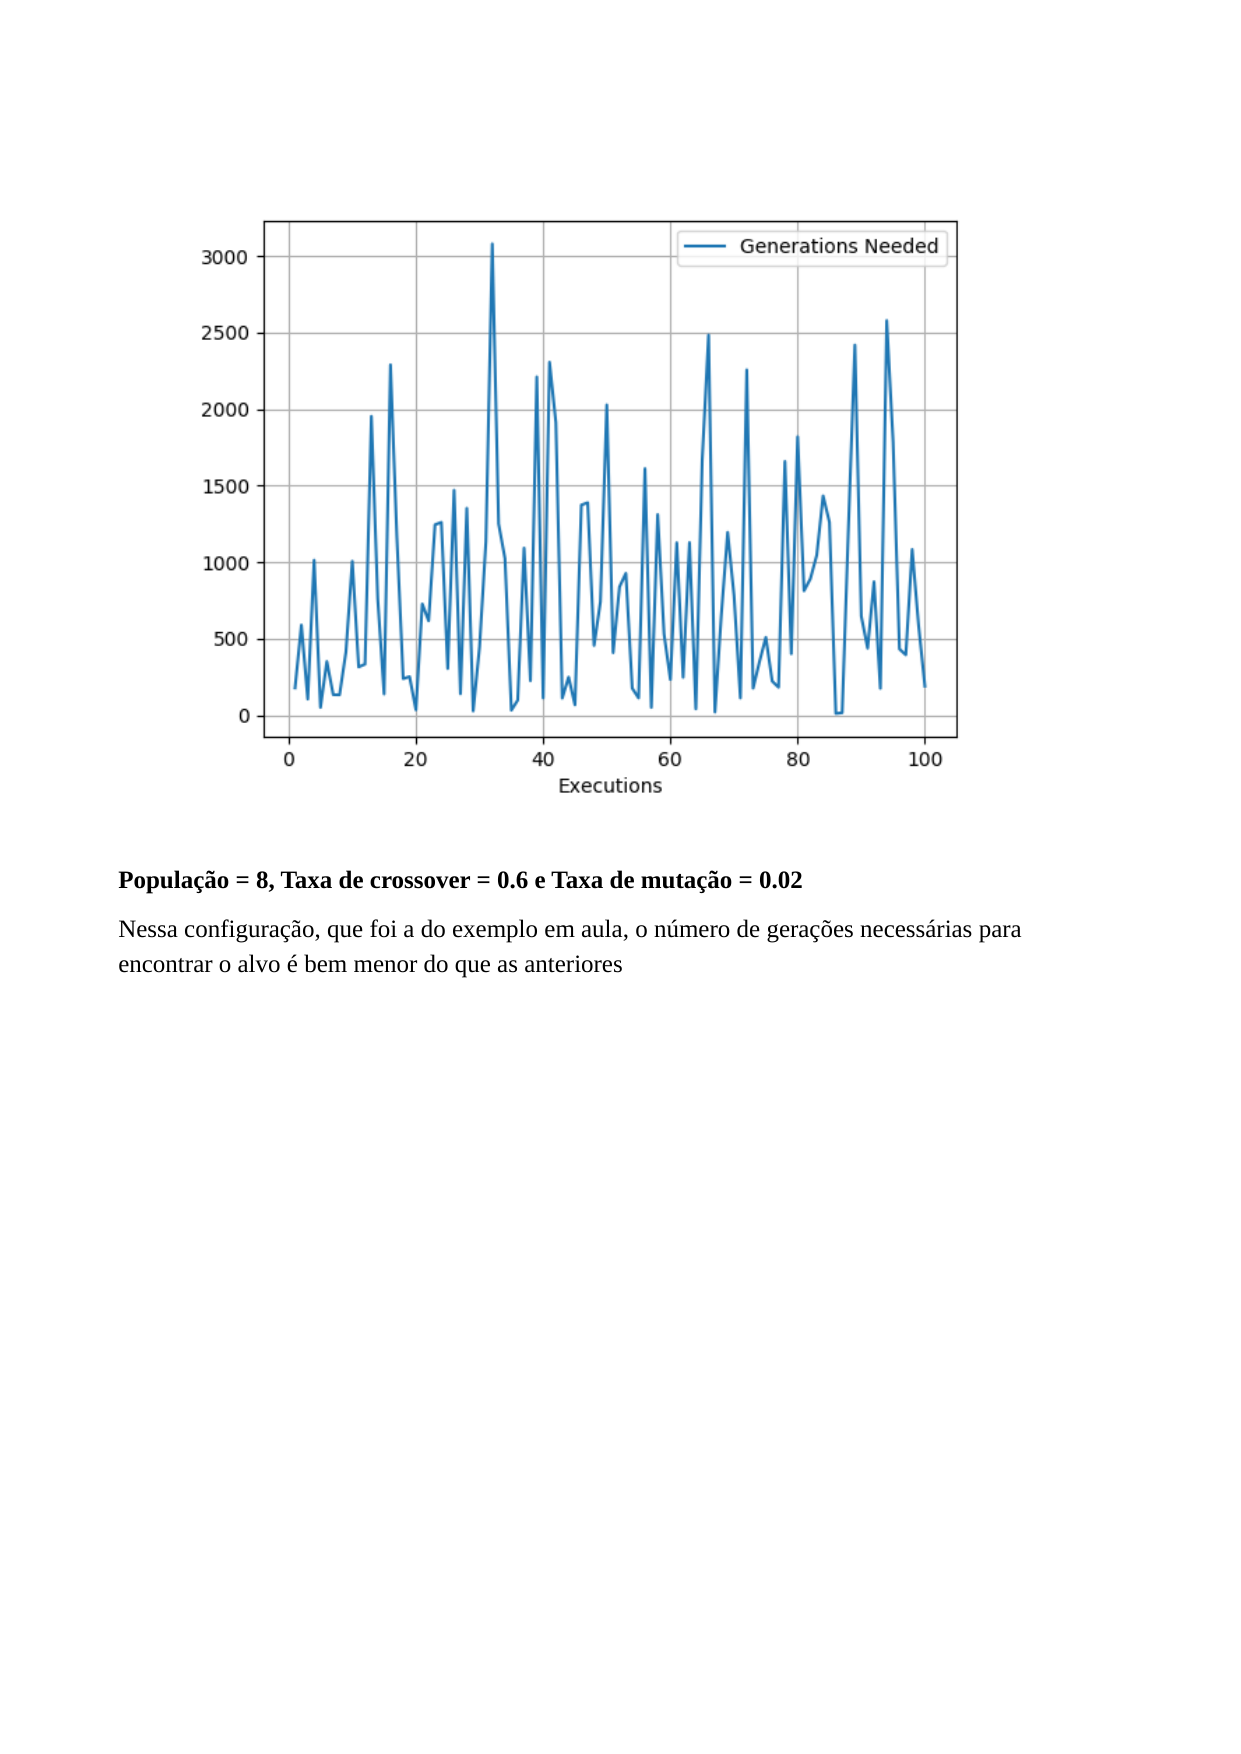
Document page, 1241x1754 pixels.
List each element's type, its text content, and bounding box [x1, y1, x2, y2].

text Nessa configuração, que foi a do exemplo em aula, o número de gerações necessárias para encontrar o alvo é bem menor do que as anteriores [118, 914, 1122, 978]
picture [152, 140, 1046, 811]
text População = 8, Taxa de crossover = 0.6 e Taxa de mutação = 0.02 [118, 866, 1122, 894]
